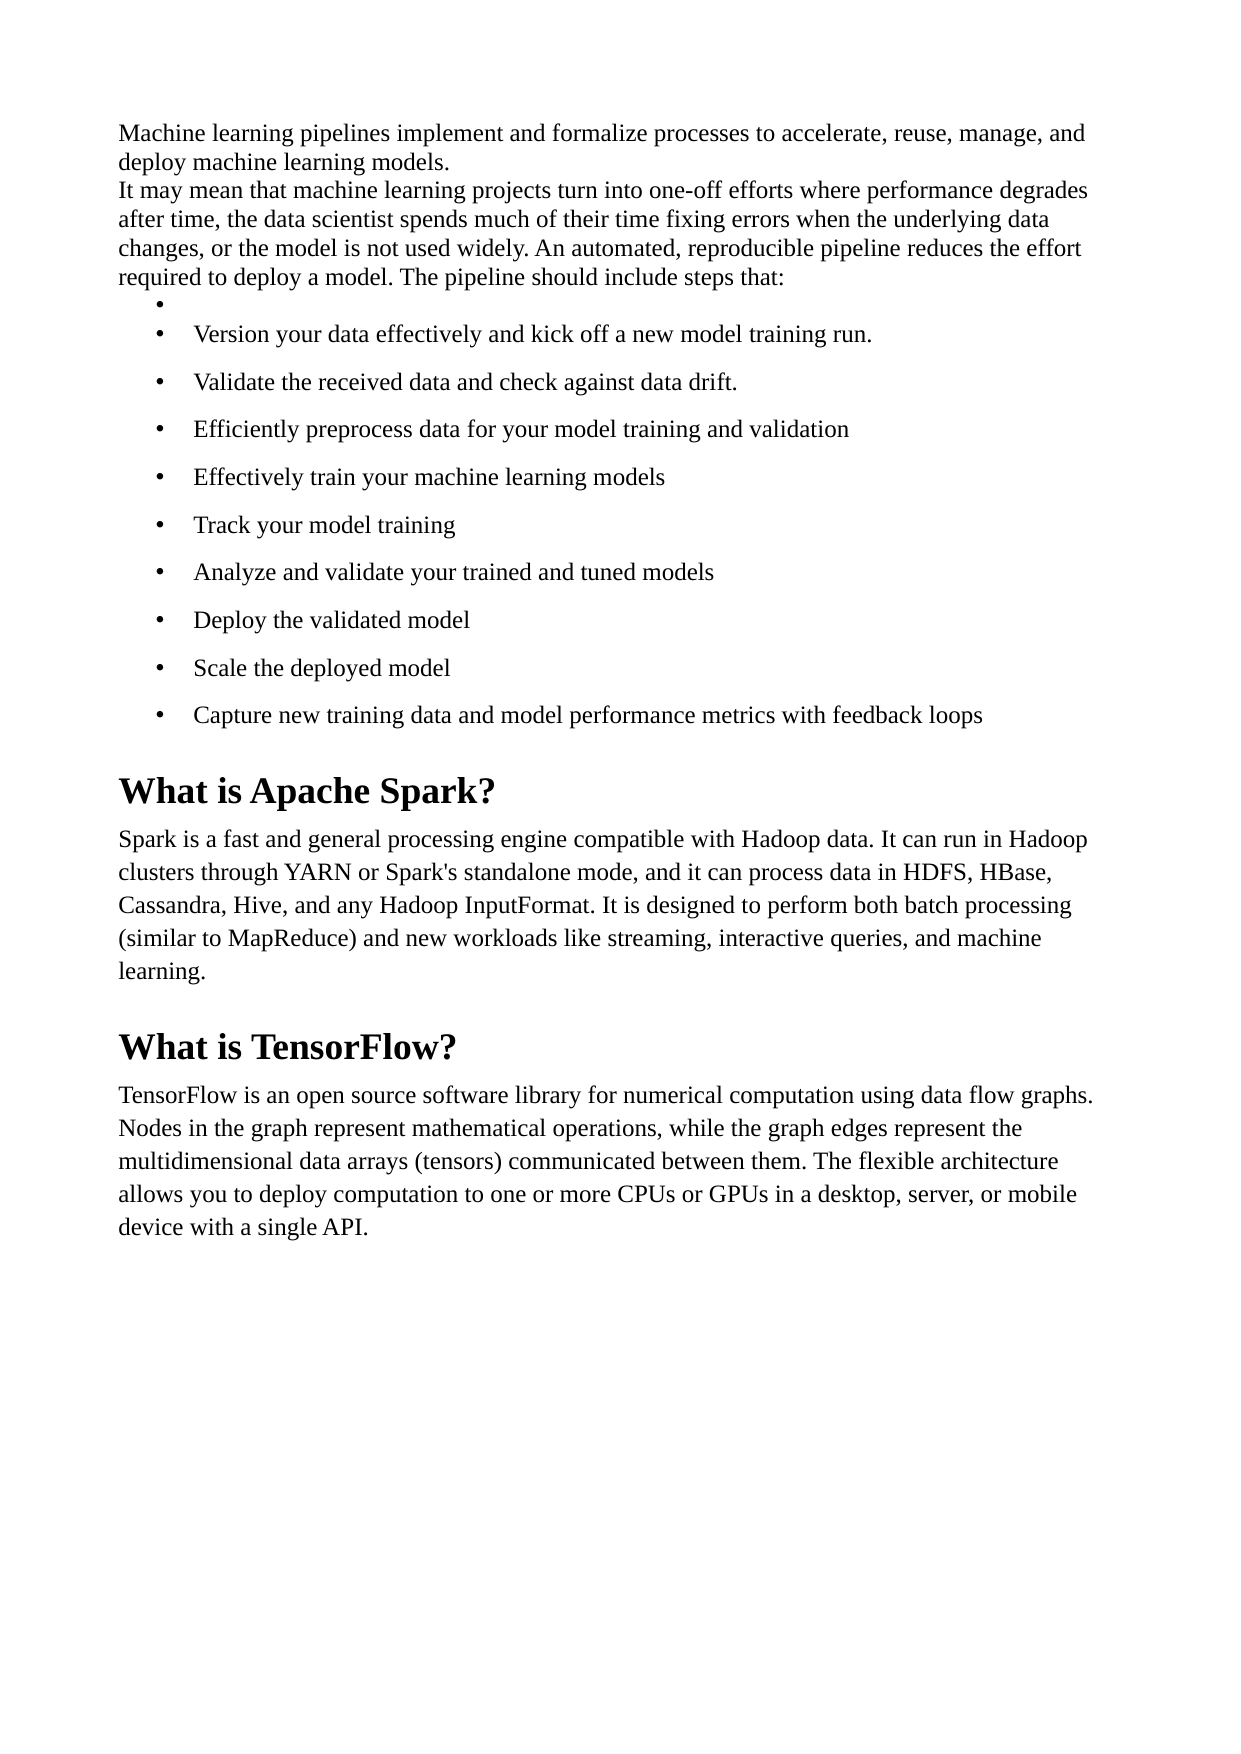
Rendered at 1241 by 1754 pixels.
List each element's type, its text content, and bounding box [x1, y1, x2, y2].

text Machine learning pipelines implement and formalize processes to accelerate, reuse, manage, and deploy machine learning models. [118, 118, 1122, 176]
text It may mean that machine learning projects turn into one-off efforts where performance degrades after time, the data scientist spends much of their time fixing errors when the underlying data changes, or the model is not used widely. An automated, reproducible pipeline reduces the effort required to deploy a model. The pipeline should include steps that: [118, 176, 1122, 291]
list Deploy the validated model [156, 605, 1122, 634]
text Spark is a fast and general processing engine compatible with Hadoop data. It can run in Hadoop clusters through YARN or Spark's standalone mode, and it can process data in HDFS, HBase, Cassandra, Hive, and any Hadoop InputFormat. It is designed to perform both batch processing (similar to MapReduce) and new workloads like streaming, interactive queries, and machine learning. [118, 824, 1122, 985]
list Validate the received data and check against data drift. [156, 367, 1122, 396]
list Effectively train your machine learning models [156, 462, 1122, 491]
text TensorFlow is an open source software library for numerical computation using data flow graphs. Nodes in the graph represent mathematical operations, while the graph edges represent the multidimensional data arrays (tensors) communicated between them. The flexible architecture allows you to deploy computation to one or more CPUs or GPUs in a desktop, server, or mobile device with a single API. [118, 1080, 1122, 1241]
subtitle What is Apache Spark? [118, 769, 1122, 812]
list Efficiently preprocess data for your model training and validation [156, 414, 1122, 443]
list Analyze and validate your trained and tuned models [156, 557, 1122, 586]
list Scale the deployed model [156, 653, 1122, 681]
subtitle What is TensorFlow? [118, 1025, 1122, 1068]
list Capture new training data and model performance metrics with feedback loops [156, 700, 1122, 729]
list Track your model training [156, 510, 1122, 538]
list Version your data effectively and kick off a new model training run. [156, 319, 1122, 348]
